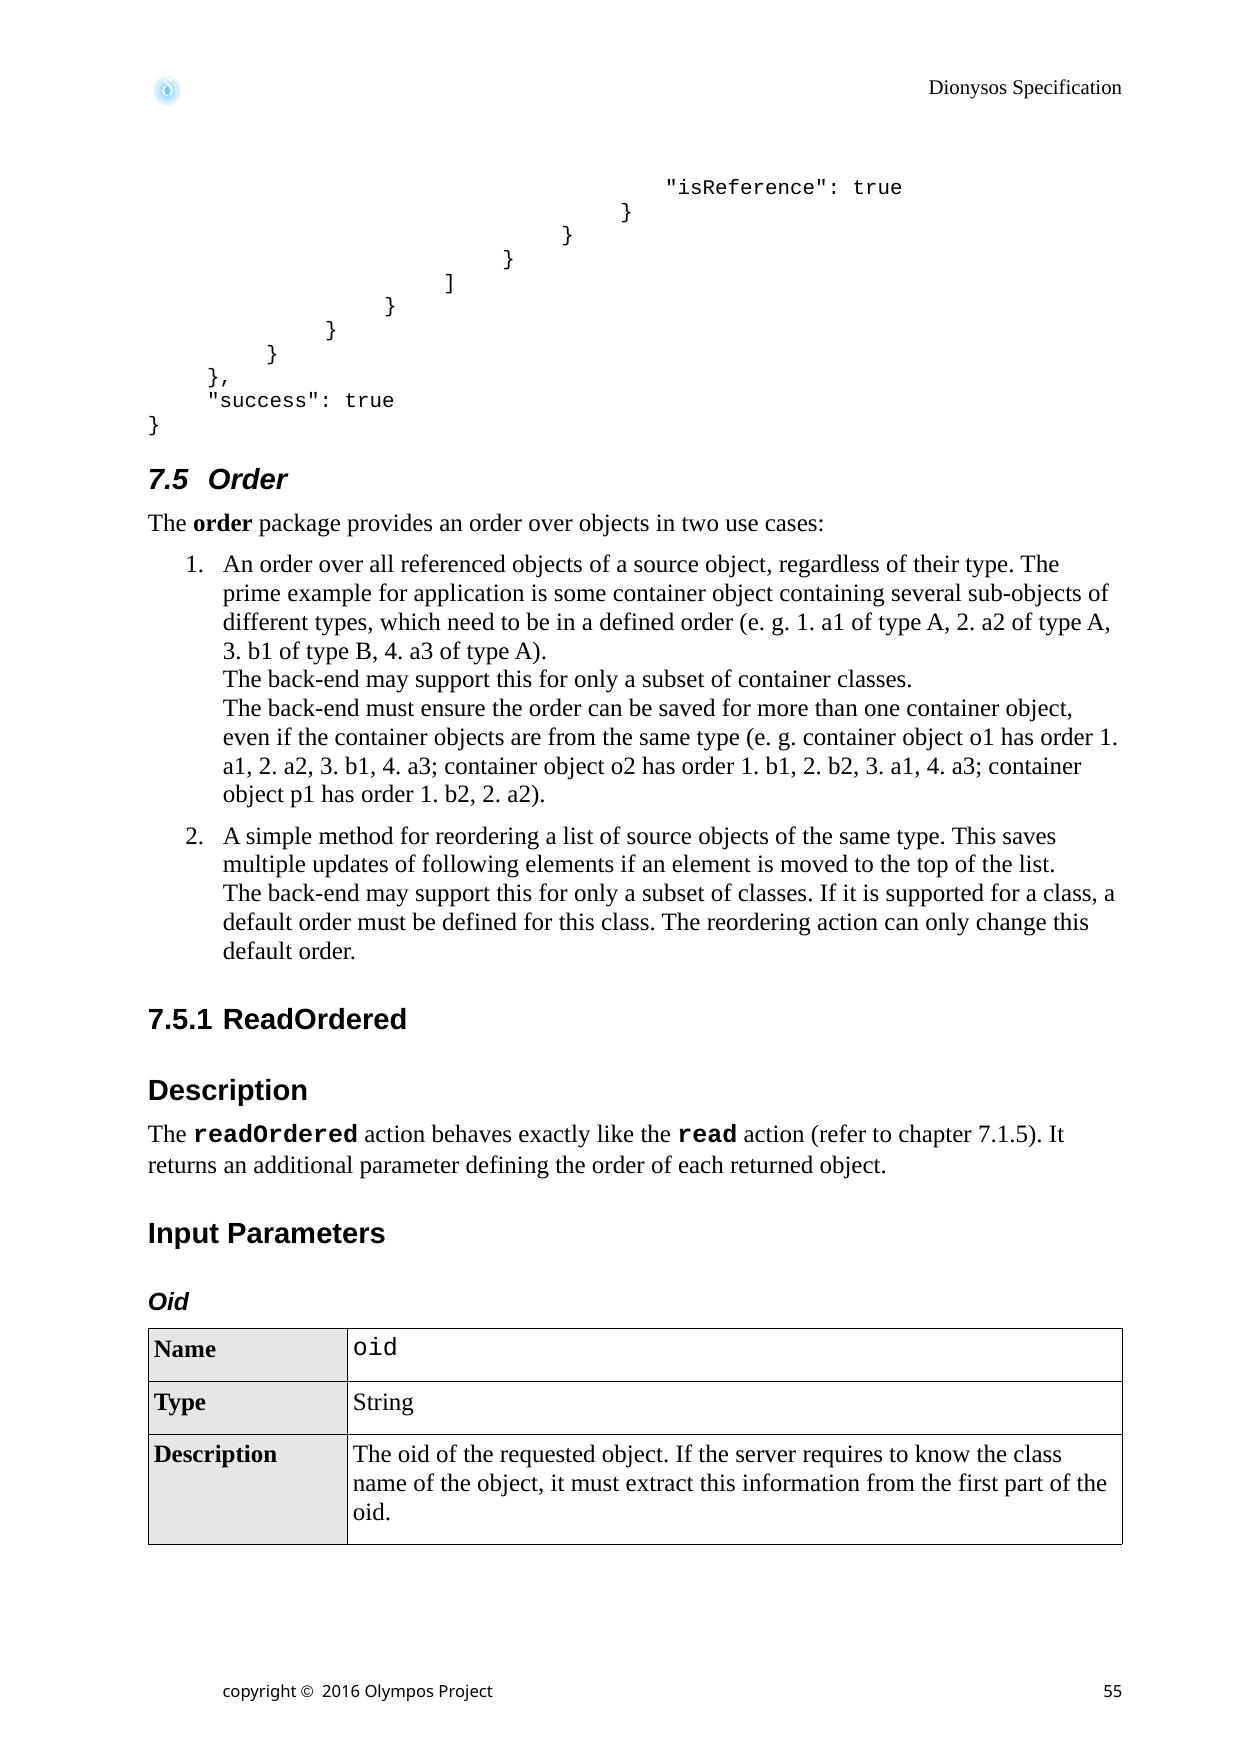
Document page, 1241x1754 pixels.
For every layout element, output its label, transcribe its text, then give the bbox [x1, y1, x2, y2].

text } [148, 295, 1122, 319]
text "isReference": true [148, 177, 1122, 201]
text ] [148, 272, 1122, 295]
table_cell String [348, 1382, 1122, 1434]
text The readOrdered action behaves exactly like the read action (refer to chapter 7.1.5). It returns an additional parameter defining the order of each returned object. [148, 1119, 1122, 1179]
text Description [148, 1073, 1122, 1107]
text } [148, 224, 1122, 248]
table_header Name [149, 1329, 347, 1381]
text } [148, 319, 1122, 343]
text "success": true [148, 390, 1122, 414]
text Oid [148, 1287, 1122, 1316]
list A simple method for reordering a list of source objects of the same type. This saves multiple updates of following elements if an element is moved to the top of the list. The back-end may support this for only a subset of classes. If it is supported for a class, a default order must be defined for this class. The reordering action can only change this default order. [185, 821, 1122, 964]
text }, [148, 366, 1122, 390]
text The order package provides an order over objects in two use cases: [148, 508, 1122, 537]
table_cell The oid of the requested object. If the server requires to know the class name of the object, it must extract this information from the first part of the oid. [348, 1435, 1122, 1544]
table_cell Type [149, 1382, 347, 1434]
table_header oid [348, 1329, 1122, 1381]
text } [148, 414, 1122, 437]
text } [148, 343, 1122, 366]
picture [152, 75, 184, 106]
subtitle Order [148, 462, 1122, 496]
table_cell Description [149, 1435, 347, 1544]
text } [148, 201, 1122, 224]
list An order over all referenced objects of a source object, regardless of their type. The prime example for application is some container object containing several sub-objects of different types, which need to be in a defined order (e. g. 1. a1 of type A, 2. a2 of type A, 3. b1 of type B, 4. a3 of type A). The back-end may support this for only a subset of container classes. The back-end must ensure the order can be saved for more than one container object, even if the container objects are from the same type (e. g. container object o1 has order 1. a1, 2. a2, 3. b1, 4. a3; container object o2 has order 1. b1, 2. b2, 3. a1, 4. a3; container object p1 has order 1. b2, 2. a2). [185, 549, 1122, 808]
subtitle ReadOrdered [148, 1002, 1122, 1036]
text Input Parameters [148, 1216, 1122, 1250]
text } [148, 248, 1122, 272]
